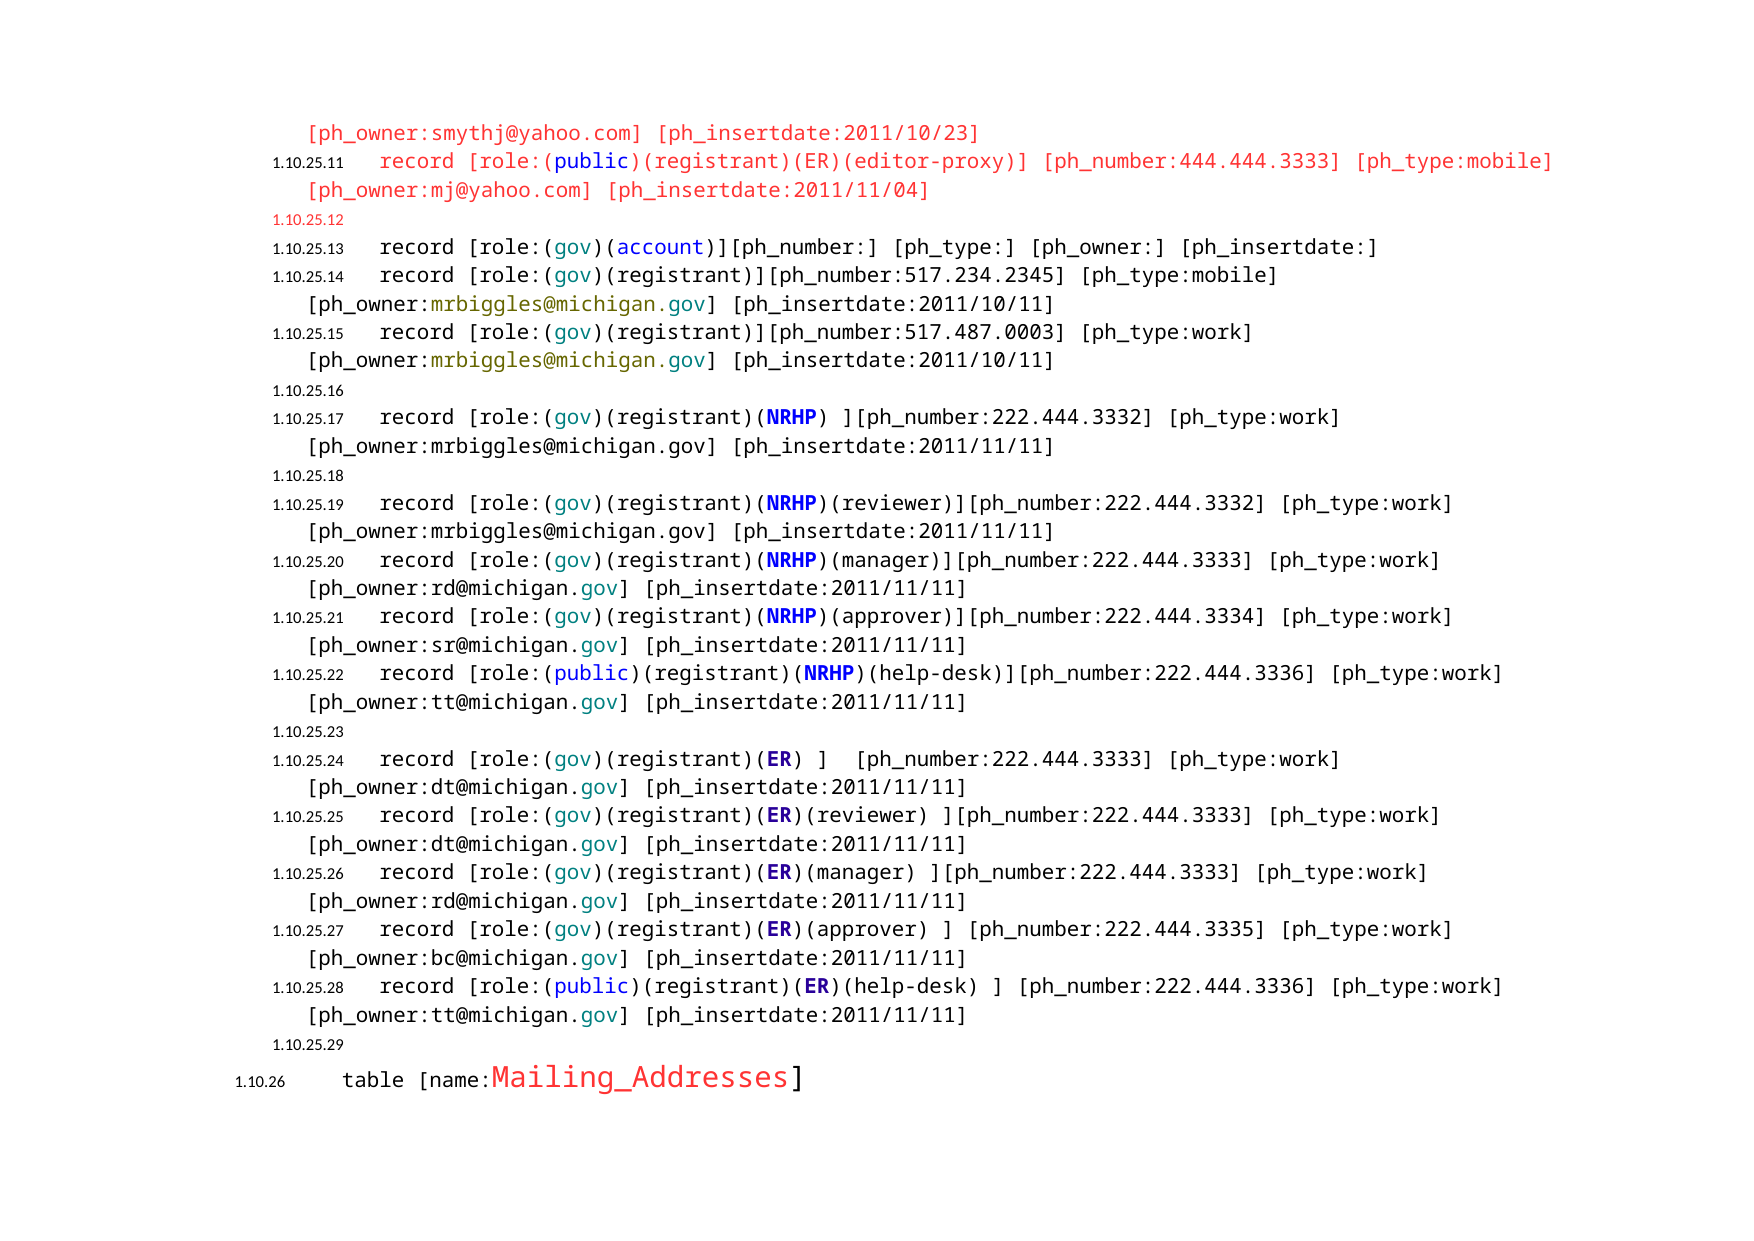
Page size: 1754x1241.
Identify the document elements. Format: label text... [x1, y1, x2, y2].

list record [role:(public)(registrant)(ER)(help-desk) ] [ph_number:222.444.3336] [ph_type:work] [ph_owner:tt@michigan.gov] [ph_insertdate:2011/11/11] [268, 971, 1636, 1028]
list table [name:Mailing_Addresses] [231, 1057, 1636, 1096]
list record [role:(gov)(registrant)(NRHP)(manager)][ph_number:222.444.3333] [ph_type:work] [ph_owner:rd@michigan.gov] [ph_insertdate:2011/11/11] [268, 545, 1636, 602]
list record [role:(gov)(registrant)(ER)(reviewer) ][ph_number:222.444.3333] [ph_type:work] [ph_owner:dt@michigan.gov] [ph_insertdate:2011/11/11] [268, 801, 1636, 857]
list record [role:(gov)(registrant)(NRHP) ][ph_number:222.444.3332] [ph_type:work] [ph_owner:mrbiggles@michigan.gov] [ph_insertdate:2011/11/11] [268, 402, 1636, 459]
list record [role:(gov)(registrant)(NRHP)(reviewer)][ph_number:222.444.3332] [ph_type:work] [ph_owner:mrbiggles@michigan.gov] [ph_insertdate:2011/11/11] [268, 488, 1636, 545]
list record [role:(gov)(registrant)][ph_number:517.234.2345] [ph_type:mobile] [ph_owner:mrbiggles@michigan.gov] [ph_insertdate:2011/10/11] [268, 260, 1636, 317]
list record [role:(gov)(registrant)(ER)(approver) ] [ph_number:222.444.3335] [ph_type:work] [ph_owner:bc@michigan.gov] [ph_insertdate:2011/11/11] [268, 914, 1636, 971]
list record [role:(gov)(registrant)(ER) ] [ph_number:222.444.3333] [ph_type:work] [ph_owner:dt@michigan.gov] [ph_insertdate:2011/11/11] [268, 744, 1636, 801]
list record [role:(public)(registrant)(ER)(editor)] [ph_number:444.444.4444] [ph_type:mobile] [ph_owner:smythj@yahoo.com] [ph_insertdate:2011/10/23] [268, 118, 1636, 147]
list record [role:(gov)(registrant)(ER)(manager) ][ph_number:222.444.3333] [ph_type:work] [ph_owner:rd@michigan.gov] [ph_insertdate:2011/11/11] [268, 857, 1636, 914]
list record [role:(gov)(registrant)][ph_number:517.487.0003] [ph_type:work] [ph_owner:mrbiggles@michigan.gov] [ph_insertdate:2011/10/11] [268, 317, 1636, 374]
list record [role:(gov)(account)][ph_number:] [ph_type:] [ph_owner:] [ph_insertdate:] [268, 232, 1636, 260]
list record [role:(public)(registrant)(ER)(editor-proxy)] [ph_number:444.444.3333] [ph_type:mobile] [ph_owner:mj@yahoo.com] [ph_insertdate:2011/11/04] [268, 147, 1636, 203]
list record [role:(public)(registrant)(NRHP)(help-desk)][ph_number:222.444.3336] [ph_type:work] [ph_owner:tt@michigan.gov] [ph_insertdate:2011/11/11] [268, 658, 1636, 715]
list record [role:(gov)(registrant)(NRHP)(approver)][ph_number:222.444.3334] [ph_type:work] [ph_owner:sr@michigan.gov] [ph_insertdate:2011/11/11] [268, 602, 1636, 658]
